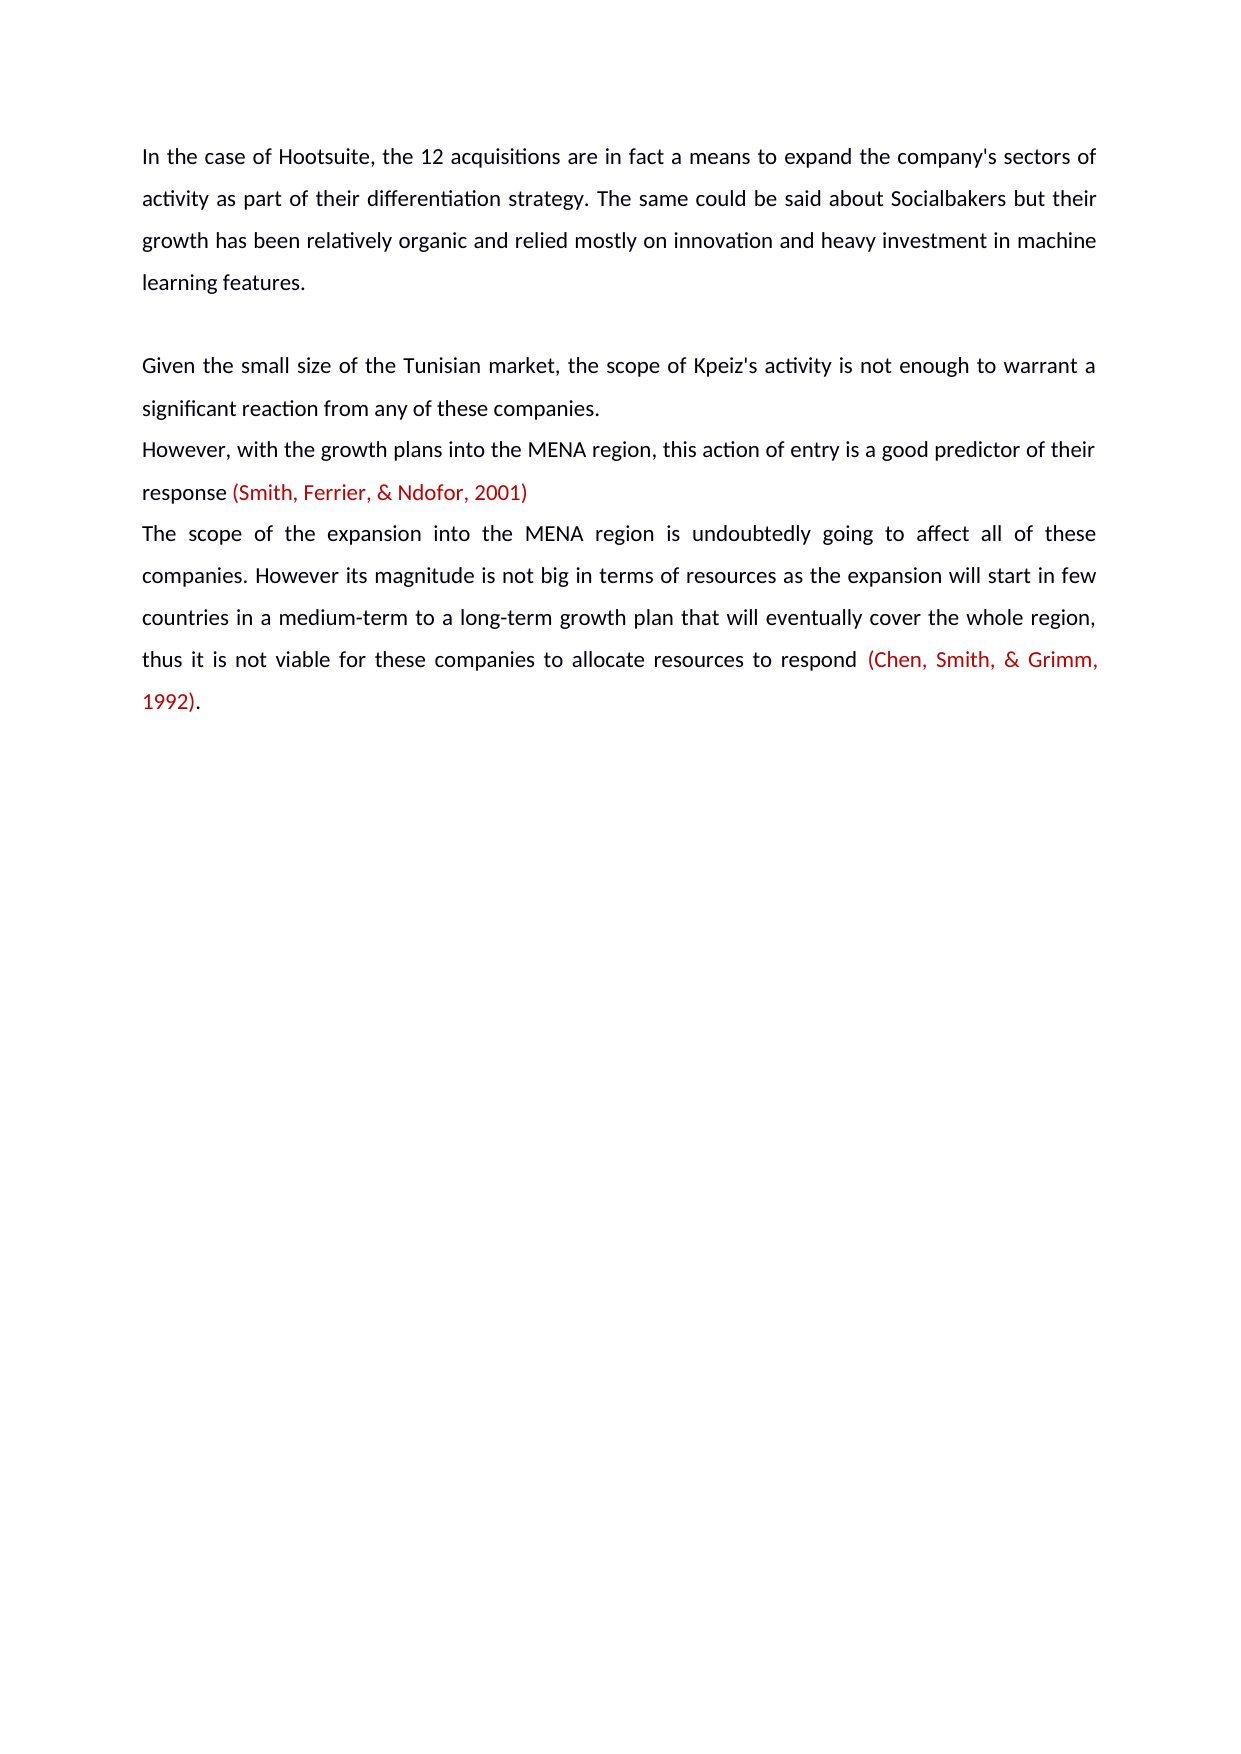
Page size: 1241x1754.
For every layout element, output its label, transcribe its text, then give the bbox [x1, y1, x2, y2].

text Given the small size of the Tunisian market, the scope of Kpeiz's activity is not enough to warrant a significant reaction from any of these companies. [142, 352, 1098, 422]
text In the case of Hootsuite, the 12 acquisitions are in fact a means to expand the company's sectors of activity as part of their differentiation strategy. The same could be said about Socialbakers but their growth has been relatively organic and relied mostly on innovation and heavy investment in machine learning features. [142, 142, 1098, 296]
text The scope of the expansion into the MENA region is undoubtedly going to affect all of these companies. However its magnitude is not big in terms of resources as the expansion will start in few countries in a medium-term to a long-term growth plan that will eventually cover the whole region, thus it is not viable for these companies to allocate resources to respond (Chen, Smith, & Grimm, 1992). [142, 519, 1098, 716]
text However, with the growth plans into the MENA region, this action of entry is a good predictor of their response (Smith, Ferrier, & Ndofor, 2001) [142, 436, 1098, 506]
